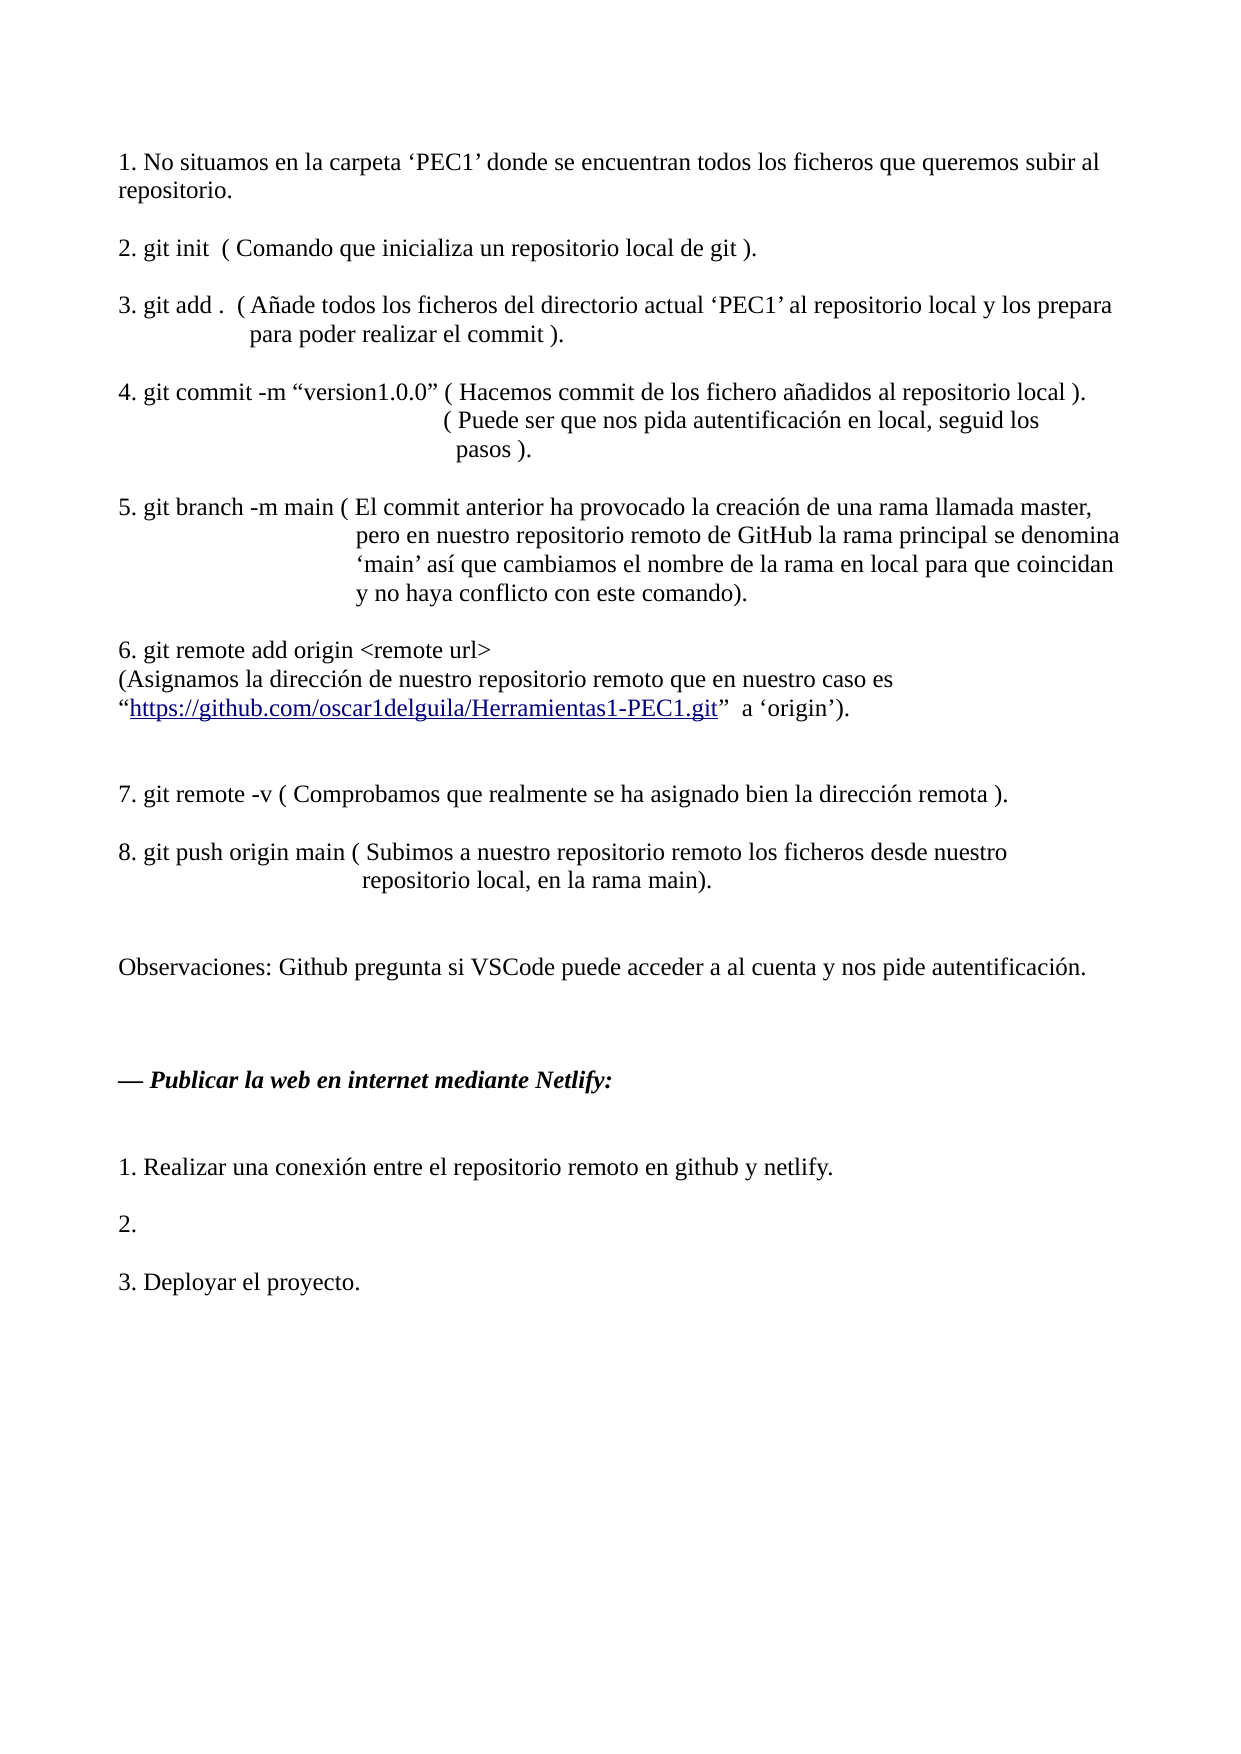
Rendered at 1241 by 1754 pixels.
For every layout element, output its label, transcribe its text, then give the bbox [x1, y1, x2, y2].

text 3. Deployar el proyecto. [118, 1267, 1122, 1296]
text — Publicar la web en internet mediante Netlify: [118, 1066, 1122, 1094]
text 1. No situamos en la carpeta ‘PEC1’ donde se encuentran todos los ficheros que queremos subir al repositorio. [118, 147, 1122, 204]
text 6. git remote add origin <remote url> [118, 636, 1122, 664]
text 7. git remote -v ( Comprobamos que realmente se ha asignado bien la dirección remota ). [118, 779, 1122, 808]
text 3. git add . ( Añade todos los ficheros del directorio actual ‘PEC1’ al repositorio local y los prepara para poder realizar el commit ). [118, 291, 1122, 348]
text 4. git commit -m “version1.0.0” ( Hacemos commit de los fichero añadidos al repositorio local ). ( Puede ser que nos pida autentificación en local, seguid los pasos ). [118, 377, 1122, 463]
text “https://github.com/oscar1delguila/Herramientas1-PEC1.git” a ‘origin’). [118, 693, 1122, 722]
text 5. git branch -m main ( El commit anterior ha provocado la creación de una rama llamada master, pero en nuestro repositorio remoto de GitHub la rama principal se denomina ‘main’ así que cambiamos el nombre de la rama en local para que coincidan y no haya conflicto con este comando). [118, 492, 1122, 607]
text Observaciones: Github pregunta si VSCode puede acceder a al cuenta y nos pide autentificación. [118, 952, 1122, 981]
text (Asignamos la dirección de nuestro repositorio remoto que en nuestro caso es [118, 664, 1122, 693]
text 2. [118, 1209, 1122, 1238]
text 1. Realizar una conexión entre el repositorio remoto en github y netlify. [118, 1152, 1122, 1181]
text 2. git init ( Comando que inicializa un repositorio local de git ). [118, 233, 1122, 262]
text 8. git push origin main ( Subimos a nuestro repositorio remoto los ficheros desde nuestro repositorio local, en la rama main). [118, 837, 1122, 894]
